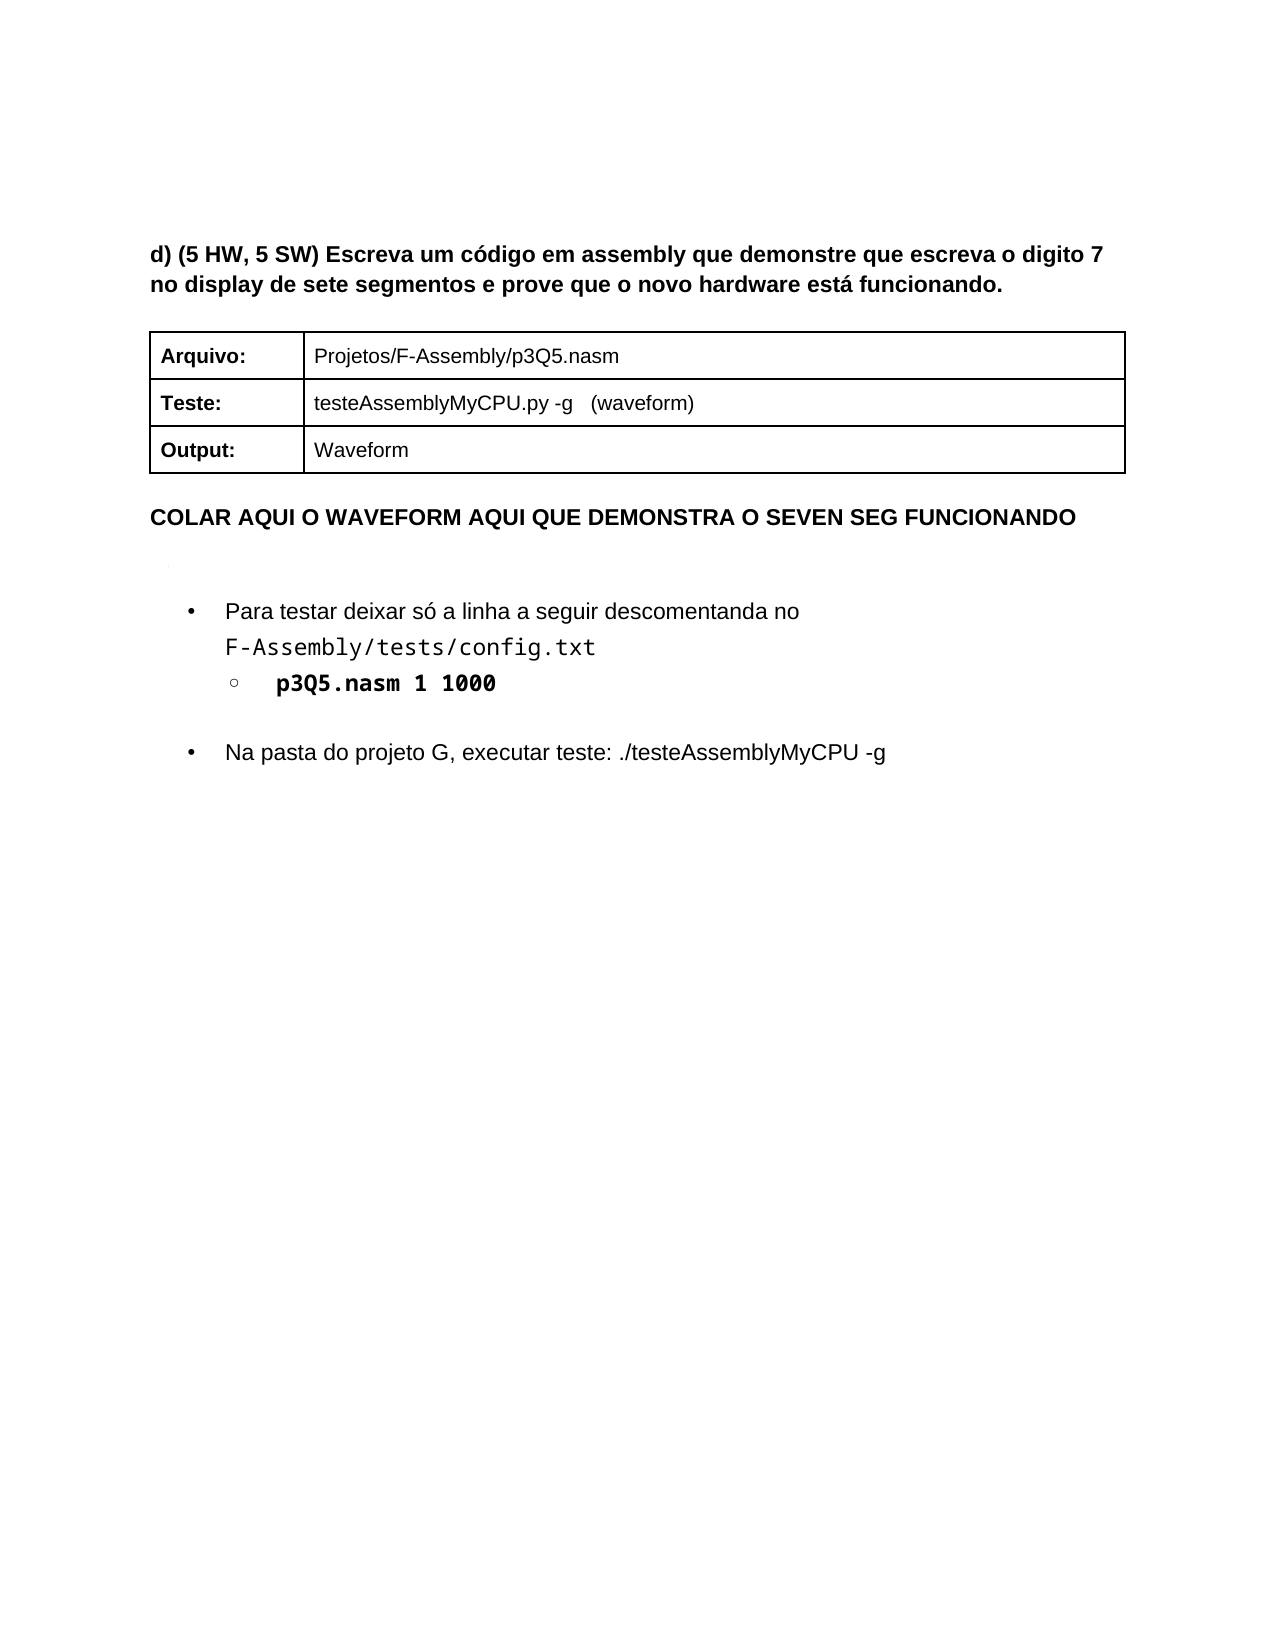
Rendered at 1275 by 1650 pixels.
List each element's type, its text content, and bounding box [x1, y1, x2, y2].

list Para testar deixar só a linha a seguir descomentanda no F-Assembly/tests/config.txt [187, 595, 1125, 662]
table_header Projetos/F-Assembly/p3Q5.nasm [305, 333, 1124, 378]
text d) (5 HW, 5 SW) Escreva um código em assembly que demonstre que escreva o digito 7 no display de sete segmentos e prove que o novo hardware está funcionando. [150, 241, 1125, 297]
table_cell Output: [151, 427, 303, 472]
list Na pasta do projeto G, executar teste: ./testeAssemblyMyCPU -g [187, 738, 1125, 765]
table_cell Waveform [305, 427, 1124, 472]
table_cell Teste: [151, 380, 303, 425]
table_cell testeAssemblyMyCPU.py -g (waveform) [305, 380, 1124, 425]
text COLAR AQUI O WAVEFORM AQUI QUE DEMONSTRA O SEVEN SEG FUNCIONANDO [150, 504, 1125, 531]
table_header Arquivo: [151, 333, 303, 378]
list p3Q5.nasm 1 1000 [225, 667, 1125, 698]
